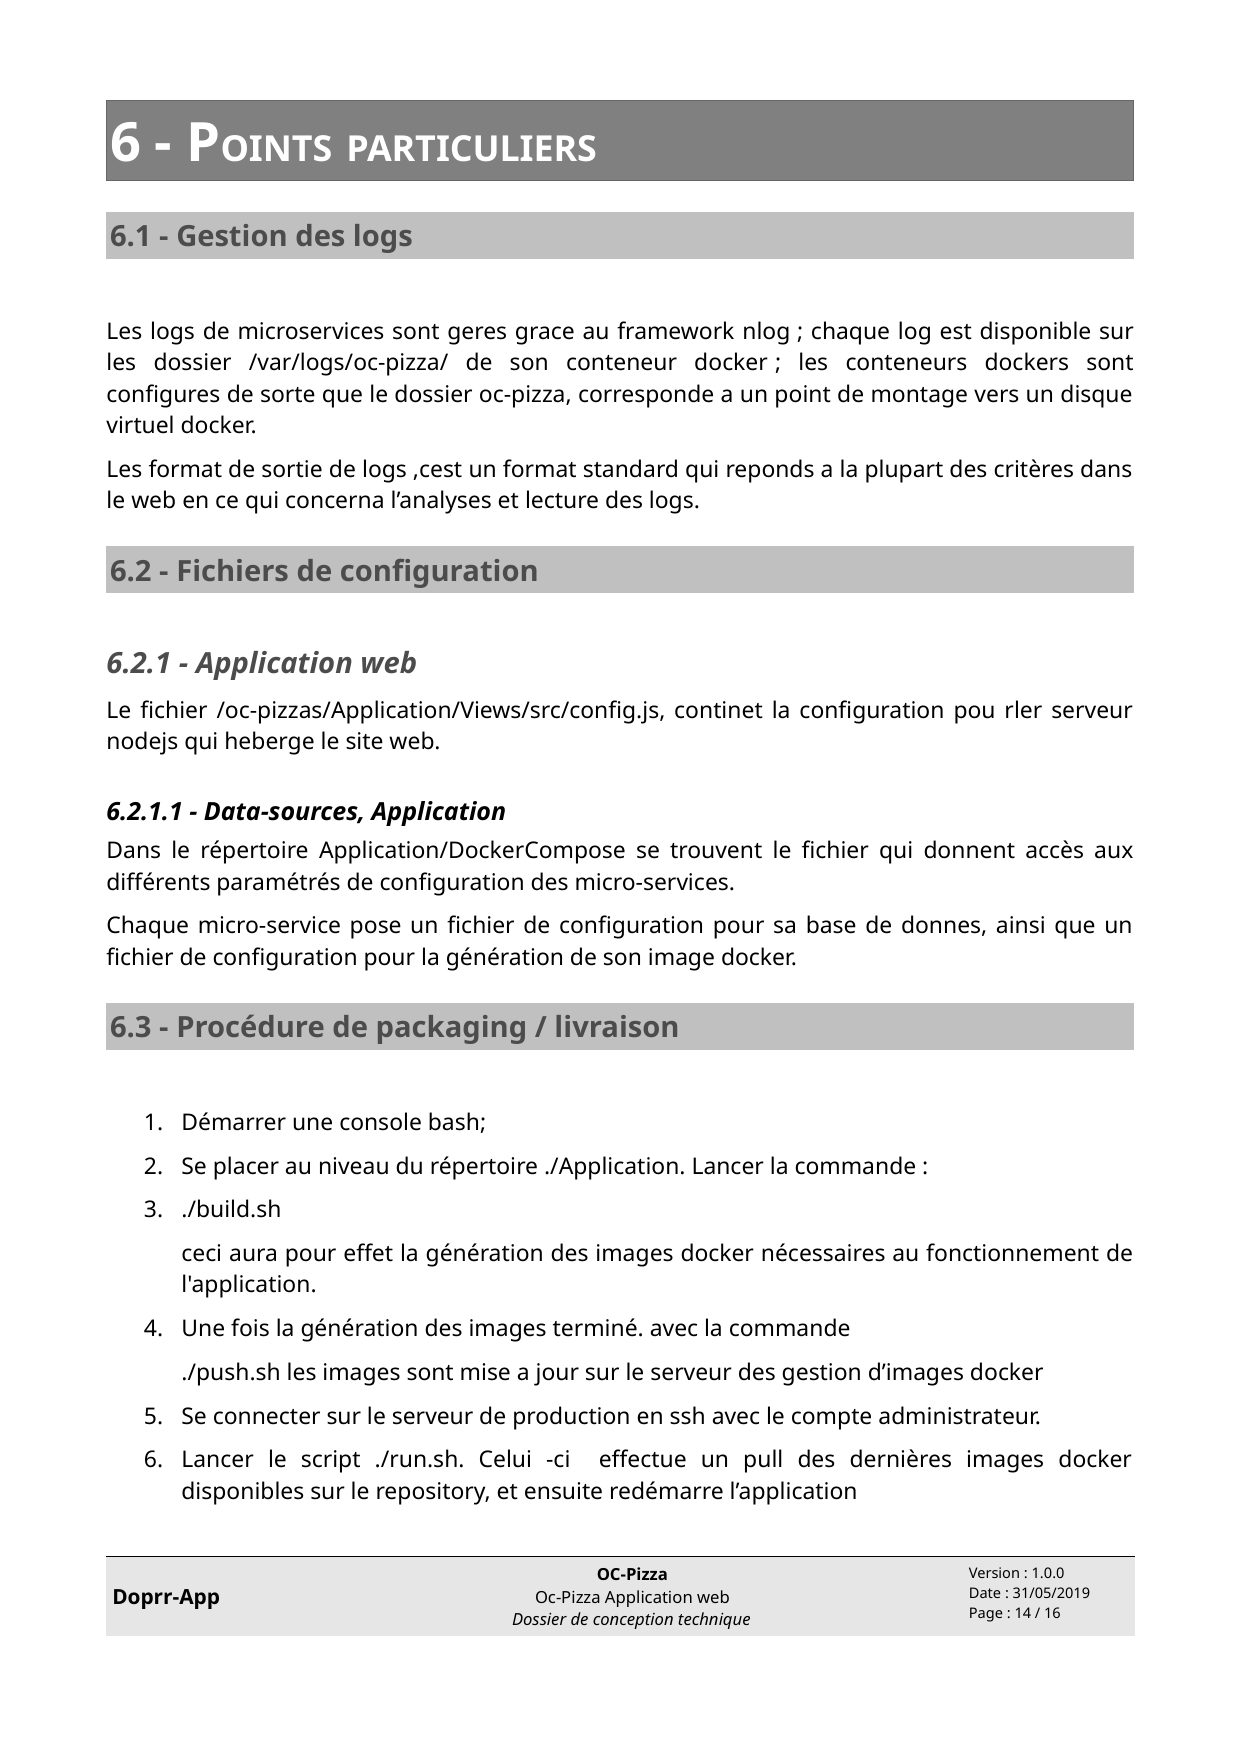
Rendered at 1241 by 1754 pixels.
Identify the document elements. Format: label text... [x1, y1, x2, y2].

text Dans le répertoire Application/DockerCompose se trouvent le fichier qui donnent accès aux différents paramétrés de configuration des micro-services. [106, 834, 1134, 897]
text Le fichier /oc-pizzas/Application/Views/src/config.js, continet la configuration pou rler serveur nodejs qui heberge le site web. [106, 694, 1134, 757]
list Se placer au niveau du répertoire ./Application. Lancer la commande : [144, 1150, 1134, 1181]
subtitle Procédure de packaging / livraison [107, 1004, 1133, 1049]
list Une fois la génération des images terminé. avec la commande [144, 1312, 1134, 1343]
list Se connecter sur le serveur de production en ssh avec le compte administrateur. [144, 1400, 1134, 1431]
list Lancer le script ./run.sh. Celui -ci effectue un pull des dernières images docker disponibles sur le repository, et ensuite redémarre l’application [144, 1443, 1134, 1506]
text Les format de sortie de logs ,cest un format standard qui reponds a la plupart des critères dans le web en ce qui concerna l’analyses et lecture des logs. [106, 452, 1134, 515]
text Les logs de microservices sont geres grace au framework nlog ; chaque log est disponible sur les dossier /var/logs/oc-pizza/ de son conteneur docker ; les conteneurs dockers sont configures de sorte que le dossier oc-pizza, corresponde a un point de montage vers un disque virtuel docker. [106, 315, 1134, 440]
subtitle Application web [106, 642, 1134, 682]
subtitle Fichiers de configuration [107, 548, 1133, 592]
text Chaque micro-service pose un fichier de configuration pour sa base de donnes, ainsi que un fichier de configuration pour la génération de son image docker. [106, 909, 1134, 972]
list ./push.sh les images sont mise a jour sur le serveur des gestion d’images docker [144, 1356, 1134, 1387]
subtitle Points particuliers [107, 101, 1133, 180]
subtitle Gestion des logs [107, 213, 1133, 258]
list ceci aura pour effet la génération des images docker nécessaires au fonctionnement de l'application. [144, 1237, 1134, 1300]
subtitle Data-sources, Application [106, 794, 1134, 828]
list Démarrer une console bash; [144, 1106, 1134, 1137]
list ./build.sh [144, 1193, 1134, 1225]
